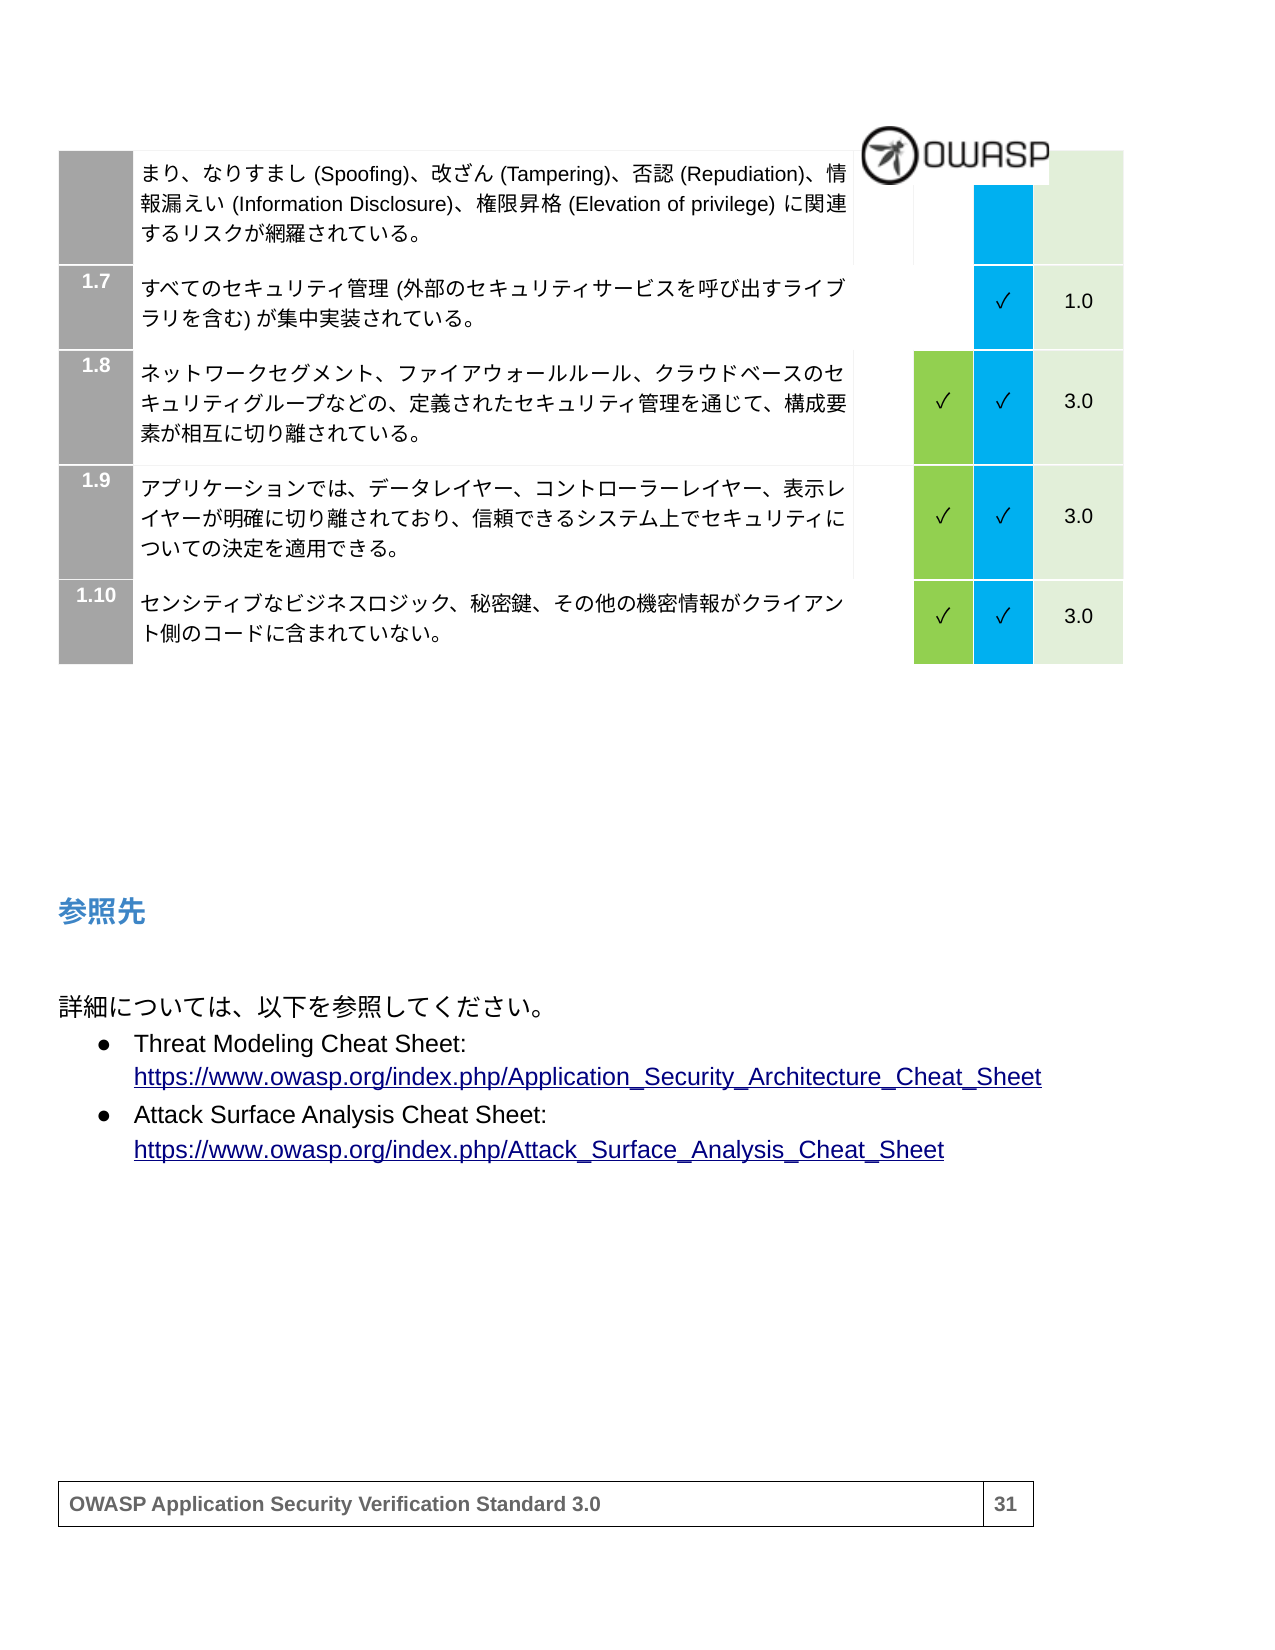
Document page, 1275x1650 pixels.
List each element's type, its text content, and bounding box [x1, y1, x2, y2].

table_cell [914, 266, 973, 349]
table_cell ✓ [974, 266, 1033, 349]
table_cell ネットワークセグメント、ファイアウォールルール、クラウドベースのセキュリティグループなどの、定義されたセキュリティ管理を通じて、構成要素が相互に切り離されている。 [134, 351, 853, 464]
list Threat Modeling Cheat Sheet: https://www.owasp.org/index.php/Application_Security_Architecture_Cheat_Sheet [96, 1029, 1216, 1091]
list Attack Surface Analysis Cheat Sheet: https://www.owasp.org/index.php/Attack_Surface_Analysis_Cheat_Sheet [96, 1095, 1216, 1164]
table_cell センシティブなビジネスロジック、秘密鍵、その他の機密情報がクライアント側のコードに含まれていない。 [134, 581, 853, 664]
table_cell まり、なりすまし (Spoofing)、改ざん (Tampering)、否認 (Repudiation)、情報漏えい (Information Disclosure)、権限昇格 (Elevation of privilege) に関連するリスクが網羅されている。 [134, 151, 853, 264]
table_cell ✓ [974, 466, 1033, 579]
table_cell [914, 185, 973, 264]
table_cell [854, 466, 913, 579]
text 詳細については、以下を参照してください。 [58, 987, 1216, 1023]
table_cell ✓ [914, 351, 973, 464]
table_cell [854, 581, 913, 664]
table_cell [59, 151, 133, 264]
table_cell [854, 351, 913, 464]
table_cell アプリケーションでは、データレイヤー、コントローラーレイヤー、表示レイヤーが明確に切り離されており、信頼できるシステム上でセキュリティについての決定を適用できる。 [134, 466, 853, 579]
table_cell ✓ [974, 581, 1033, 664]
table_cell 1.9 [59, 466, 133, 579]
table_cell 1.10 [59, 580, 133, 664]
table_cell [974, 185, 1033, 264]
table_cell ✓ [974, 351, 1033, 464]
table_cell 1.8 [59, 351, 133, 464]
table_cell 1.7 [59, 266, 133, 349]
picture [861, 126, 1050, 185]
table_cell 3.0 [1034, 351, 1123, 464]
table_cell ✓ [914, 466, 973, 579]
table_cell 1.0 [1034, 266, 1123, 349]
table_cell 3.0 [1034, 466, 1123, 579]
subtitle 参照先 [58, 888, 1216, 931]
table_cell [854, 266, 913, 349]
table_cell [854, 151, 913, 264]
table_cell [1034, 151, 1123, 264]
table_cell すべてのセキュリティ管理 (外部のセキュリティサービスを呼び出すライブラリを含む) が集中実装されている。 [134, 266, 853, 349]
table_cell ✓ [914, 581, 973, 664]
table_cell 3.0 [1034, 581, 1123, 664]
